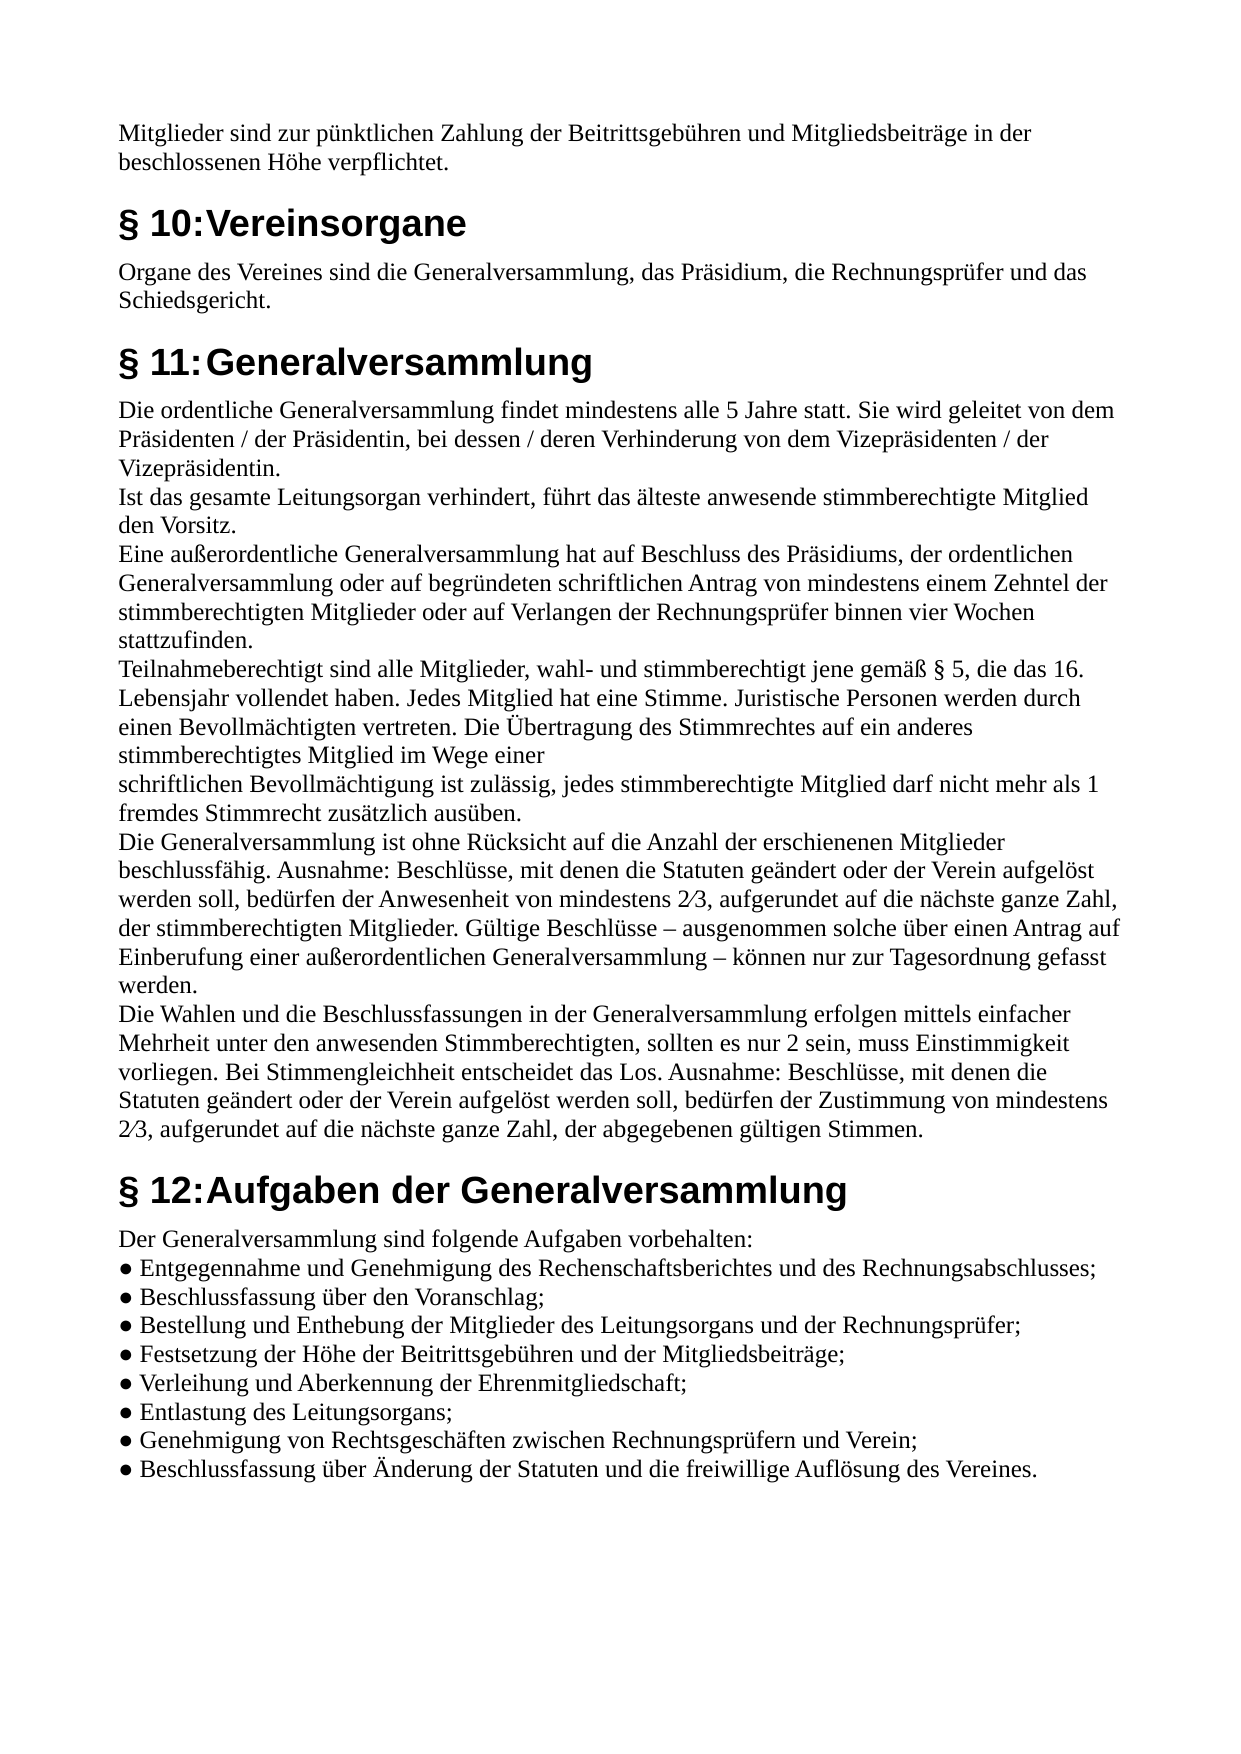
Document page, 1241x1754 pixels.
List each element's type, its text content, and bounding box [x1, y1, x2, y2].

text stimmberechtigten Mitglieder oder auf Verlangen der Rechnungsprüfer binnen vier Wochen stattzufinden. [118, 597, 1122, 654]
text Mitglieder sind zur pünktlichen Zahlung der Beitrittsgebühren und Mitgliedsbeiträge in der beschlossenen Höhe verpflichtet. [118, 118, 1122, 176]
text Teilnahmeberechtigt sind alle Mitglieder, wahl- und stimmberechtigt jene gemäß § 5, die das 16. Lebensjahr vollendet haben. Jedes Mitglied hat eine Stimme. Juristische Personen werden durch einen Bevollmächtigten vertreten. Die Übertragung des Stimmrechtes auf ein anderes stimmberechtigtes Mitglied im Wege einer [118, 654, 1122, 769]
text ● Beschlussfassung über den Voranschlag; [118, 1282, 1122, 1310]
text ● Bestellung und Enthebung der Mitglieder des Leitungsorgans und der Rechnungsprüfer; [118, 1310, 1122, 1339]
text Der Generalversammlung sind folgende Aufgaben vorbehalten: [118, 1224, 1122, 1253]
text ● Entlastung des Leitungsorgans; [118, 1397, 1122, 1425]
text ● Verleihung und Aberkennung der Ehrenmitgliedschaft; [118, 1368, 1122, 1397]
text ● Entgegennahme und Genehmigung des Rechenschaftsberichtes und des Rechnungsabschlusses; [118, 1253, 1122, 1282]
subtitle Vereinsorgane [118, 201, 1122, 244]
text Die Generalversammlung ist ohne Rücksicht auf die Anzahl der erschienenen Mitglieder beschlussfähig. Ausnahme: Beschlüsse, mit denen die Statuten geändert oder der Verein aufgelöst werden soll, bedürfen der Anwesenheit von mindestens 2⁄3, aufgerundet auf die nächste ganze Zahl, der stimmberechtigten Mitglieder. Gültige Beschlüsse – ausgenommen solche über einen Antrag auf Einberufung einer außerordentlichen Generalversammlung – können nur zur Tagesordnung gefasst werden. [118, 827, 1122, 999]
text Generalversammlung oder auf begründeten schriftlichen Antrag von mindestens einem Zehntel der [118, 568, 1122, 597]
text Eine außerordentliche Generalversammlung hat auf Beschluss des Präsidiums, der ordentlichen [118, 539, 1122, 568]
text ● Beschlussfassung über Änderung der Statuten und die freiwillige Auflösung des Vereines. [118, 1454, 1122, 1483]
subtitle Generalversammlung [118, 339, 1122, 383]
subtitle Aufgaben der Generalversammlung [118, 1168, 1122, 1212]
text Ist das gesamte Leitungsorgan verhindert, führt das älteste anwesende stimmberechtigte Mitglied den Vorsitz. [118, 482, 1122, 539]
text ● Genehmigung von Rechtsgeschäften zwischen Rechnungsprüfern und Verein; [118, 1425, 1122, 1454]
text Präsidenten / der Präsidentin, bei dessen / deren Verhinderung von dem Vizepräsidenten / der Vizepräsidentin. [118, 424, 1122, 482]
text schriftlichen Bevollmächtigung ist zulässig, jedes stimmberechtigte Mitglied darf nicht mehr als 1 fremdes Stimmrecht zusätzlich ausüben. [118, 769, 1122, 827]
text Die Wahlen und die Beschlussfassungen in der Generalversammlung erfolgen mittels einfacher Mehrheit unter den anwesenden Stimmberechtigten, sollten es nur 2 sein, muss Einstimmigkeit vorliegen. Bei Stimmengleichheit entscheidet das Los. Ausnahme: Beschlüsse, mit denen die Statuten geändert oder der Verein aufgelöst werden soll, bedürfen der Zustimmung von mindestens 2⁄3, aufgerundet auf die nächste ganze Zahl, der abgegebenen gültigen Stimmen. [118, 999, 1122, 1143]
text Organe des Vereines sind die Generalversammlung, das Präsidium, die Rechnungsprüfer und das [118, 257, 1122, 286]
text Die ordentliche Generalversammlung findet mindestens alle 5 Jahre statt. Sie wird geleitet von dem [118, 395, 1122, 424]
text Schiedsgericht. [118, 286, 1122, 314]
text ● Festsetzung der Höhe der Beitrittsgebühren und der Mitgliedsbeiträge; [118, 1339, 1122, 1368]
